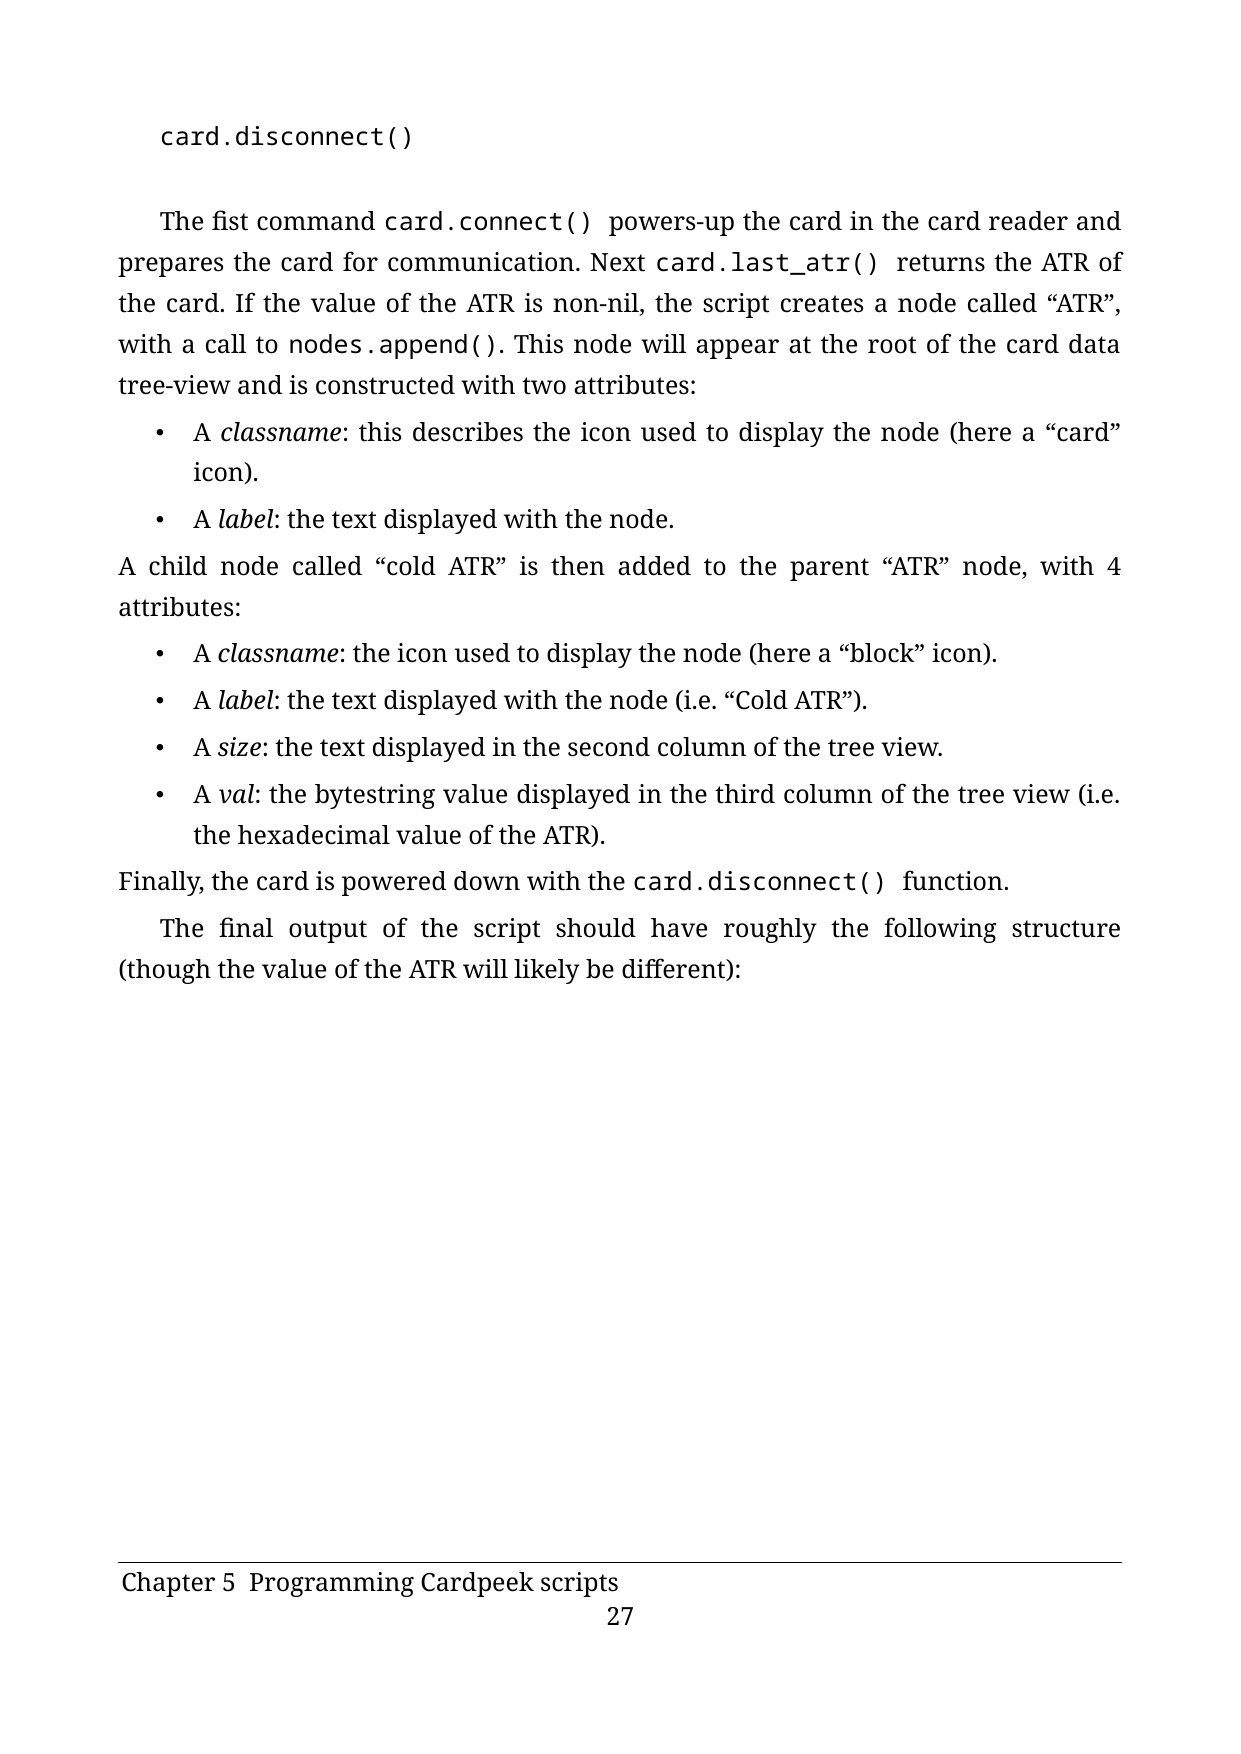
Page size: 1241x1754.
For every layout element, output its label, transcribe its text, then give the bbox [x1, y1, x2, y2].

text Finally, the card is powered down with the card.disconnect() function. [118, 864, 1122, 898]
list A label: the text displayed with the node. [156, 502, 1122, 536]
text The fist command card.connect() powers-up the card in the card reader and prepares the card for communication. Next card.last_atr() returns the ATR of the card. If the value of the ATR is non-nil, the script creates a node called “ATR”, with a call to nodes.append(). This node will appear at the root of the card data tree-view and is constructed with two attributes: [118, 204, 1122, 401]
text card.disconnect() [159, 118, 1122, 152]
list A classname: the icon used to display the node (here a “block” icon). [156, 636, 1122, 670]
list A classname: this describes the icon used to display the node (here a “card” icon). [156, 414, 1122, 489]
list A val: the bytestring value displayed in the third column of the tree view (i.e. the hexadecimal value of the ATR). [156, 776, 1122, 851]
list A size: the text displayed in the second column of the tree view. [156, 730, 1122, 764]
text The final output of the script should have roughly the following structure (though the value of the ATR will likely be different): [118, 911, 1122, 986]
list A label: the text displayed with the node (i.e. “Cold ATR”). [156, 683, 1122, 717]
text A child node called “cold ATR” is then added to the parent “ATR” node, with 4 attributes: [118, 548, 1122, 623]
